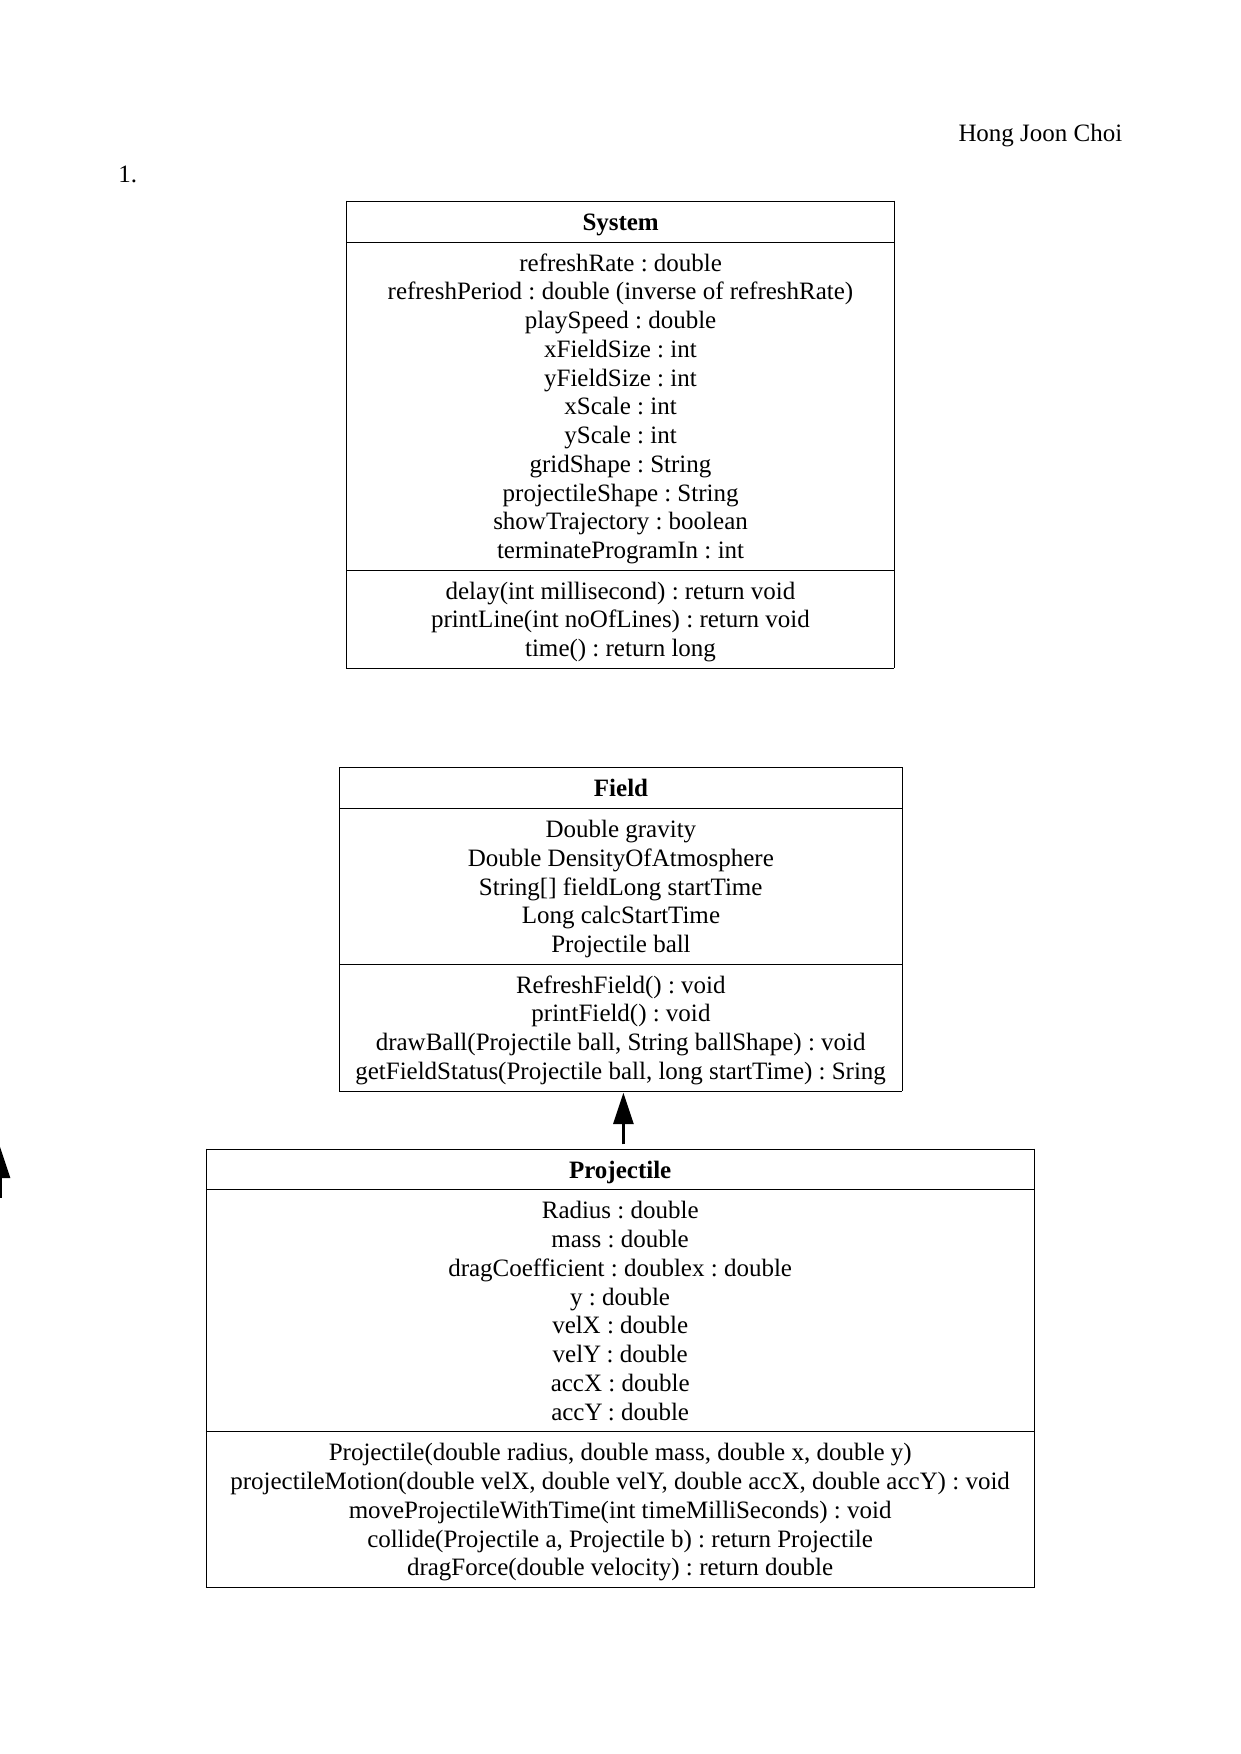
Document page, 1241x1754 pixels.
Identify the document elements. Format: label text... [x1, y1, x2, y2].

table_header Projectile [207, 1150, 1034, 1189]
table_header System [347, 202, 894, 241]
text 1. [118, 159, 1072, 188]
table_cell delay(int millisecond) : return void printLine(int noOfLines) : return void time() : return long [347, 571, 894, 668]
table_cell Radius : double mass : double dragCoefficient : doublex : double y : double velX : double velY : double accX : double accY : double [207, 1190, 1034, 1431]
table_header Field [340, 768, 902, 808]
text Hong Joon Choi [118, 118, 1122, 147]
table_cell refreshRate : double refreshPeriod : double (inverse of refreshRate) playSpeed : double xFieldSize : int yFieldSize : int xScale : int yScale : int gridShape : String projectileShape : String showTrajectory : boolean terminateProgramIn : int [347, 243, 894, 569]
table_cell Double gravity Double DensityOfAtmosphere String[] fieldLong startTime Long calcStartTime Projectile ball [340, 809, 902, 963]
table_cell Projectile(double radius, double mass, double x, double y) projectileMotion(double velX, double velY, double accX, double accY) : void moveProjectileWithTime(int timeMilliSeconds) : void collide(Projectile a, Projectile b) : return Projectile dragForce(double velocity) : return double [207, 1432, 1034, 1587]
table_cell RefreshField() : void printField() : void drawBall(Projectile ball, String ballShape) : void getFieldStatus(Projectile ball, long startTime) : Sring [340, 965, 902, 1091]
